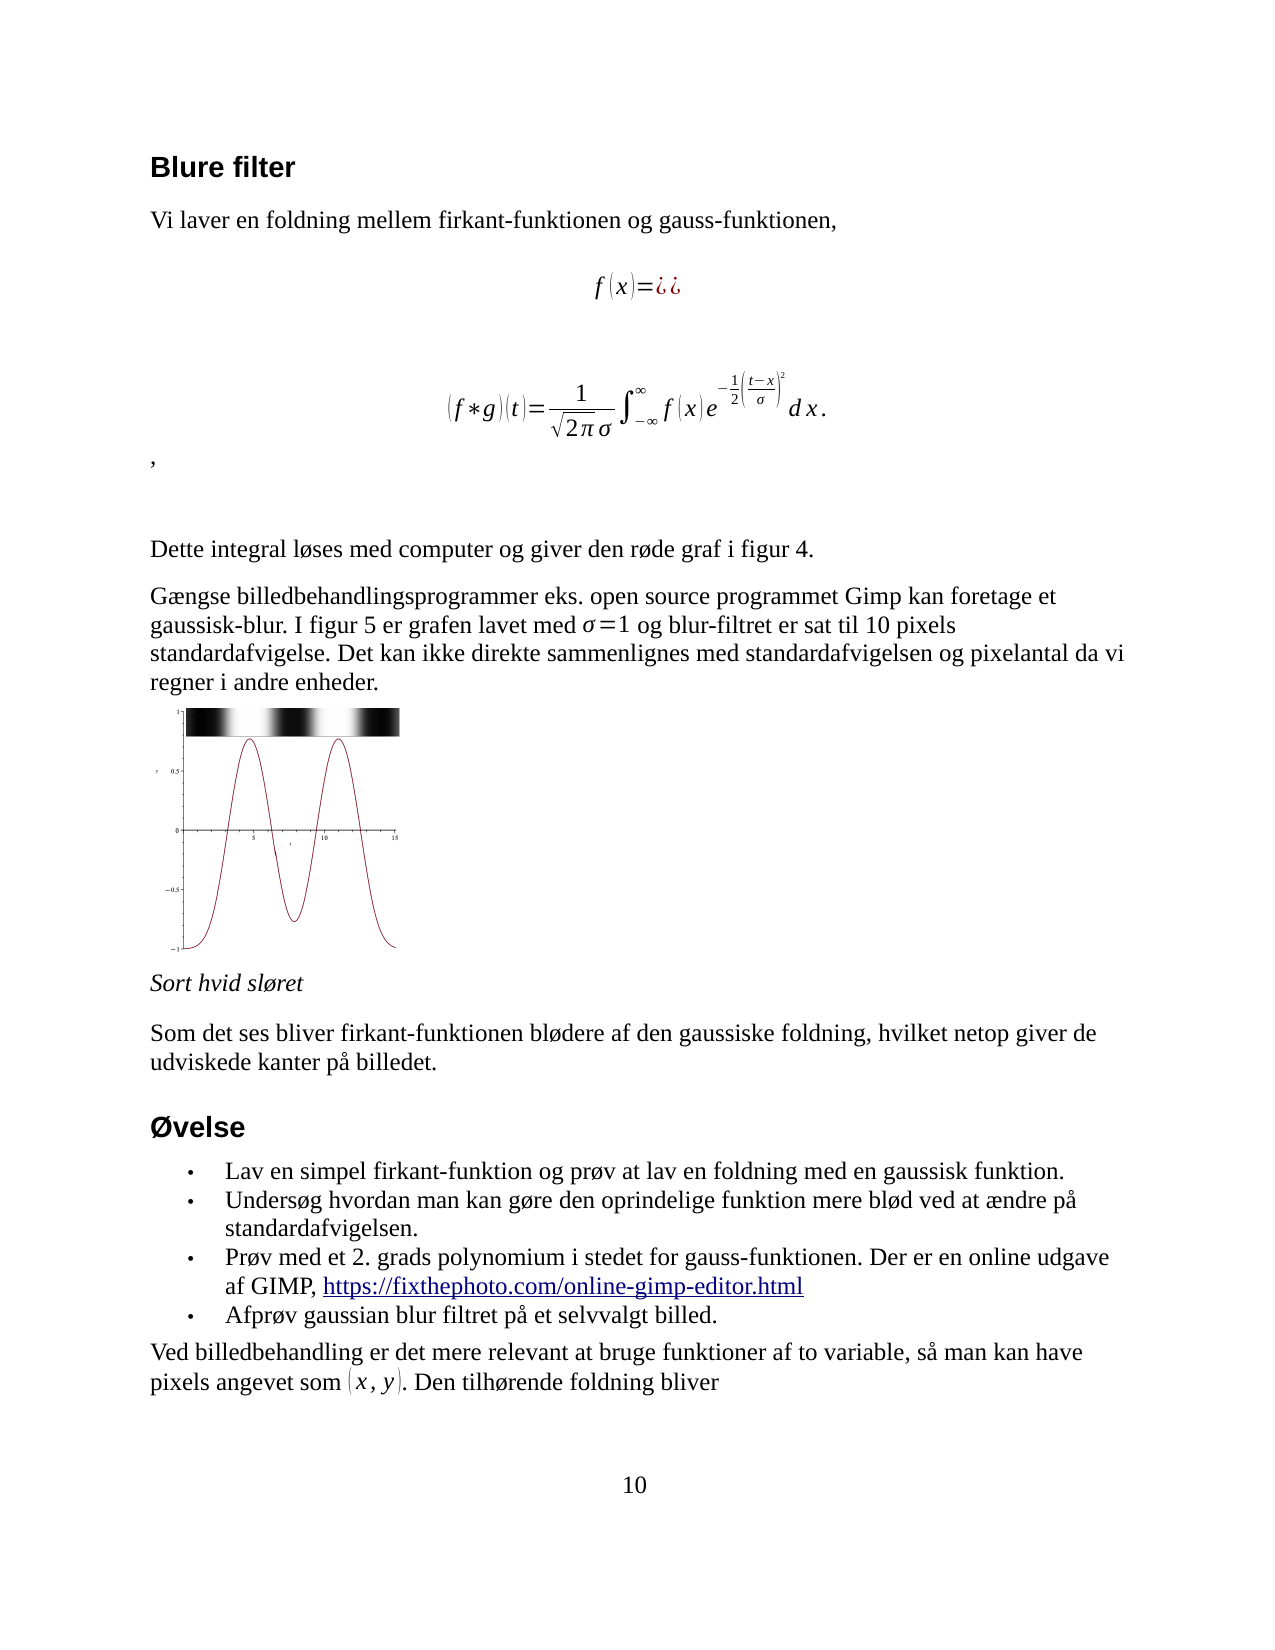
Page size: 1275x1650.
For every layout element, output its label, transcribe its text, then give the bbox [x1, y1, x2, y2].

text Som det ses bliver firkant-funktionen blødere af den gaussiske foldning, hvilket netop giver de udviskede kanter på billedet. [150, 1018, 1125, 1076]
text Gængse billedbehandlingsprogrammer eks. open source programmet Gimp kan foretage et gaussisk-blur. I figur 5 er grafen lavet med og blur-filtret er sat til 10 pixels standardafvigelse. Det kan ikke direkte sammenlignes med standardafvigelsen og pixelantal da vi regner i andre enheder. [150, 581, 1125, 696]
list Lav en simpel firkant-funktion og prøv at lav en foldning med en gaussisk funktion. [187, 1156, 1125, 1185]
subtitle Blure filter [150, 150, 1125, 183]
text Dette integral løses med computer og giver den røde graf i figur 4. [150, 534, 1125, 563]
picture [150, 705, 401, 956]
text Vi laver en foldning mellem firkant-funktionen og gauss-funktionen, [150, 205, 1125, 234]
list Undersøg hvordan man kan gøre den oprindelige funktion mere blød ved at ændre på standardafvigelsen. [187, 1185, 1125, 1242]
text Sort hvid sløret [150, 968, 1125, 997]
text , [150, 349, 1125, 470]
list Afprøv gaussian blur filtret på et selvvalgt billed. [187, 1300, 1125, 1328]
text Ved billedbehandling er det mere relevant at bruge funktioner af to variable, så man kan have pixels angevet som . Den tilhørende foldning bliver [150, 1337, 1125, 1397]
list Prøv med et 2. grads polynomium i stedet for gauss-funktionen. Der er en online udgave af GIMP, https://fixthephoto.com/online-gimp-editor.html [187, 1242, 1125, 1300]
subtitle Øvelse [150, 1110, 1125, 1143]
